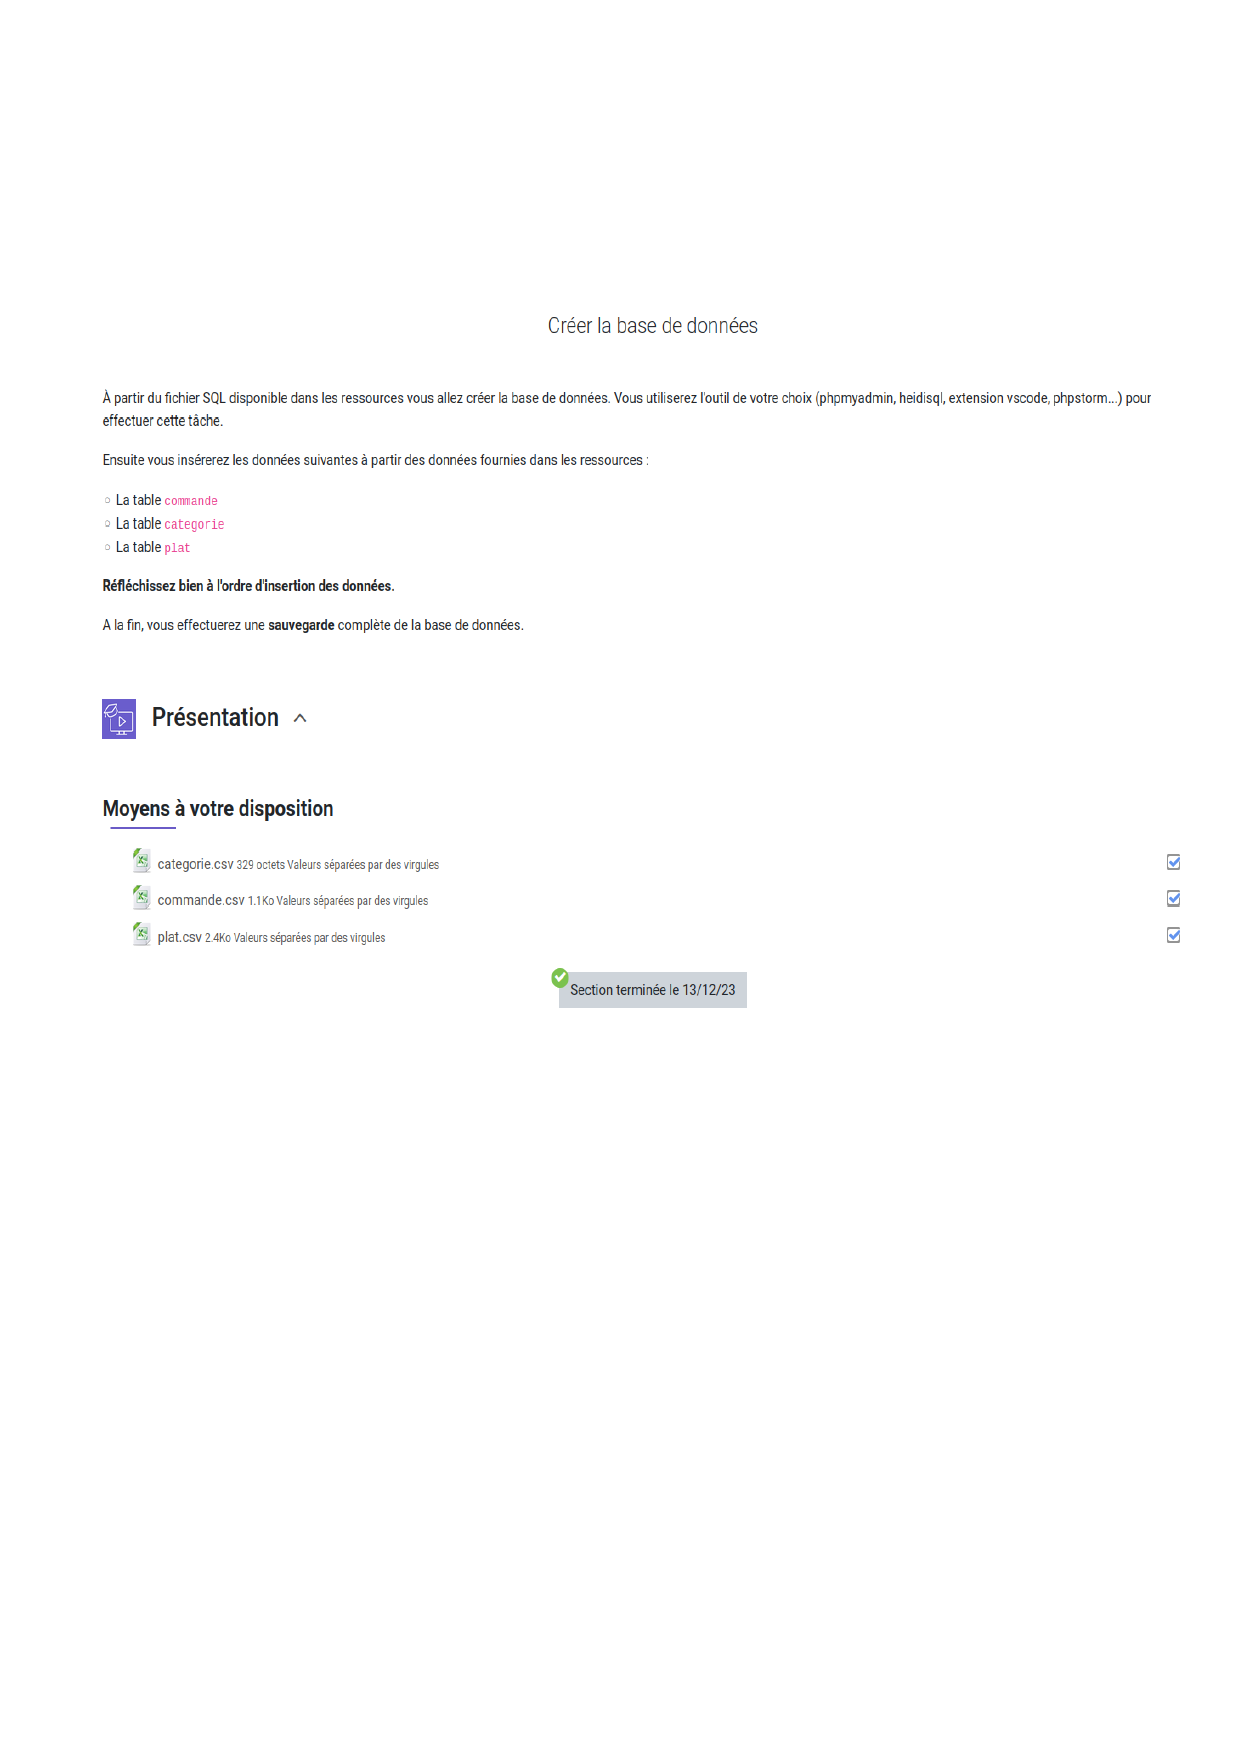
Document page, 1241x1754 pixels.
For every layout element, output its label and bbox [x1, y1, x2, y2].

picture [60, 310, 1230, 1015]
